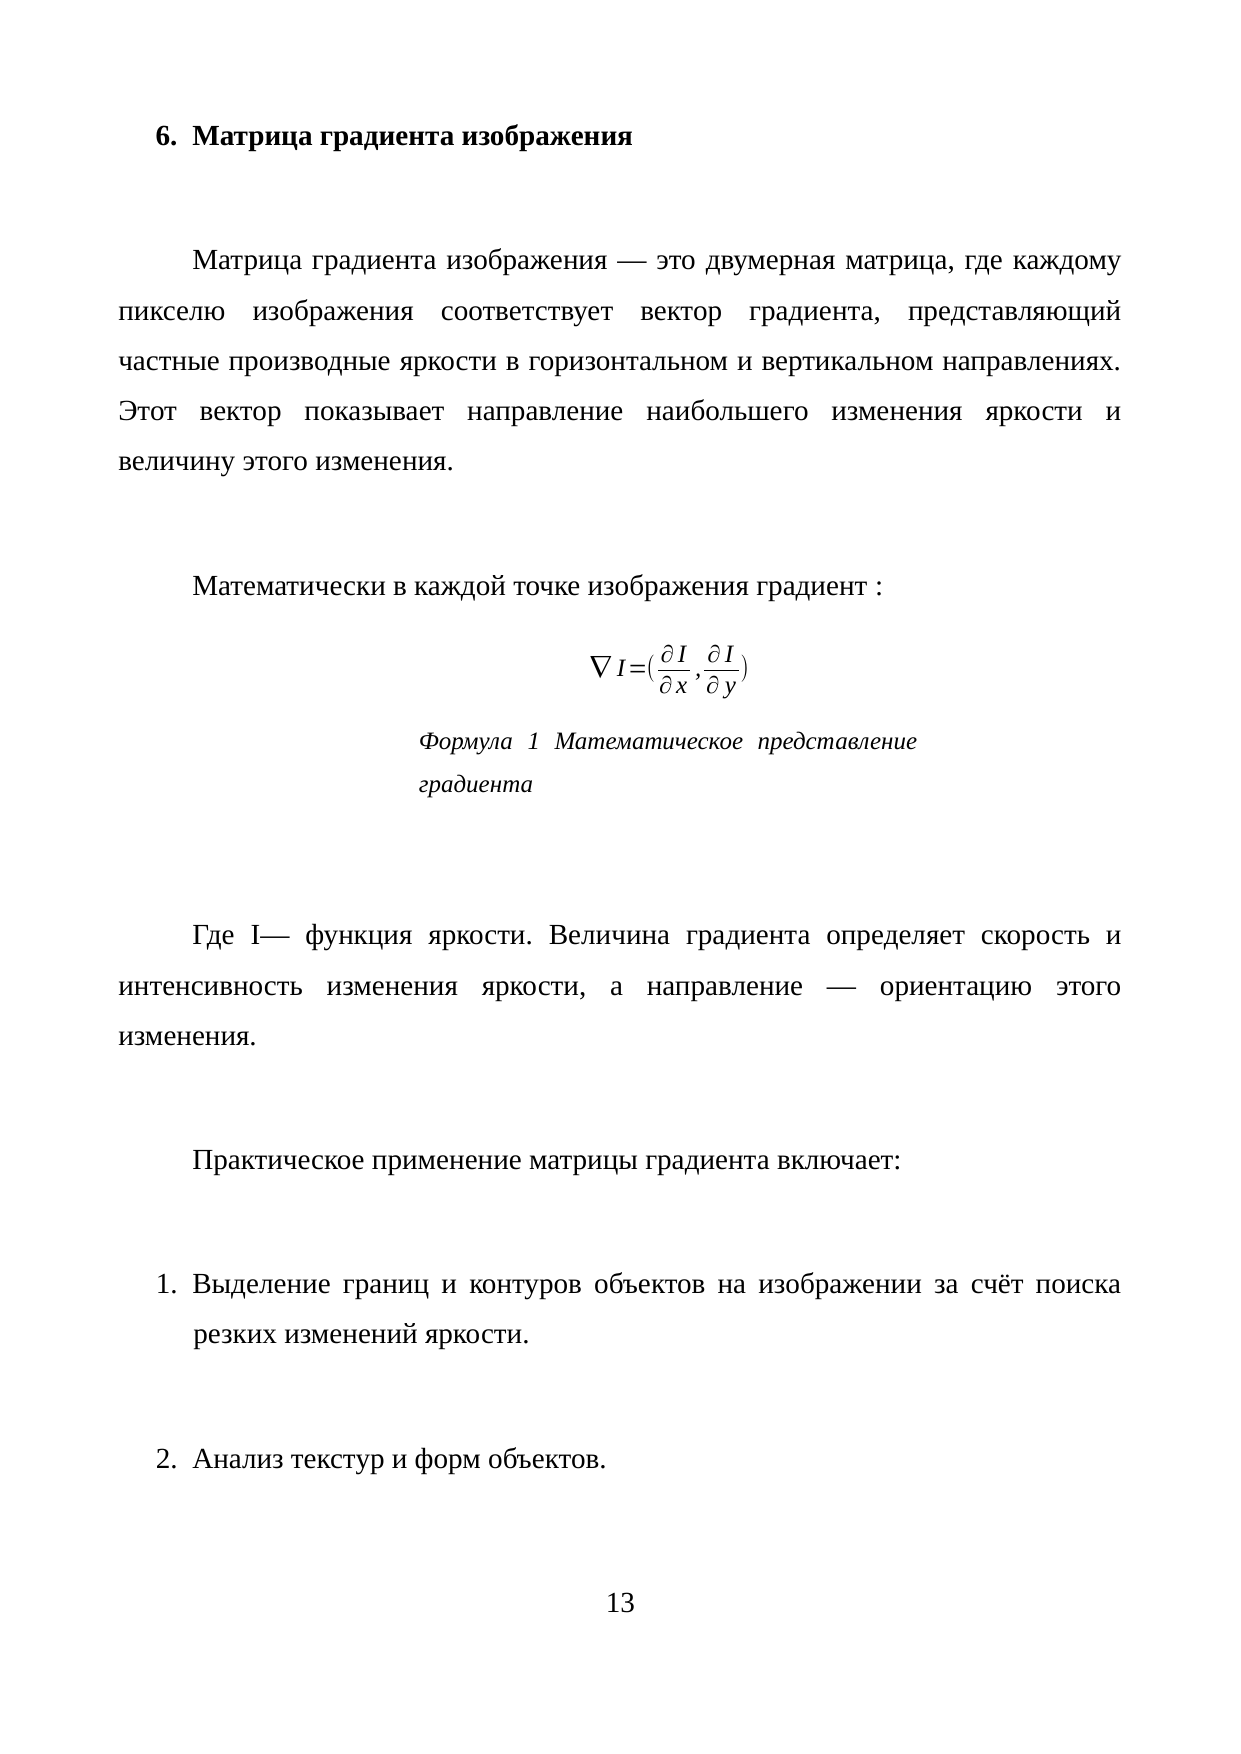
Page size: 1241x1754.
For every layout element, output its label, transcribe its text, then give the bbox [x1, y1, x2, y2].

text Где I— функция яркости. Величина градиента определяет скорость и интенсивность изменения яркости, а направление — ориентацию этого изменения. [118, 692, 1122, 1051]
list Анализ текстур и форм объектов. [156, 1441, 1122, 1474]
text [419, 798, 919, 810]
text Практическое применение матрицы градиента включает: [118, 1142, 1122, 1176]
text [419, 628, 919, 640]
text Матрица градиента изображения — это двумерная матрица, где каждому пикселю изображения соответствует вектор градиента, представляющий частные производные яркости в горизонтальном и вертикальном направлениях. Этот вектор показывает направление наибольшего изменения яркости и величину этого изменения. [118, 242, 1122, 477]
text Математически в каждой точке изображения градиент : [118, 568, 1122, 601]
text Формула 1 Математическое представление градиента [419, 640, 919, 798]
subtitle Матрица градиента изображения [155, 118, 1122, 152]
list Выделение границ и контуров объектов на изображении за счёт поиска резких изменений яркости. [156, 1266, 1122, 1350]
